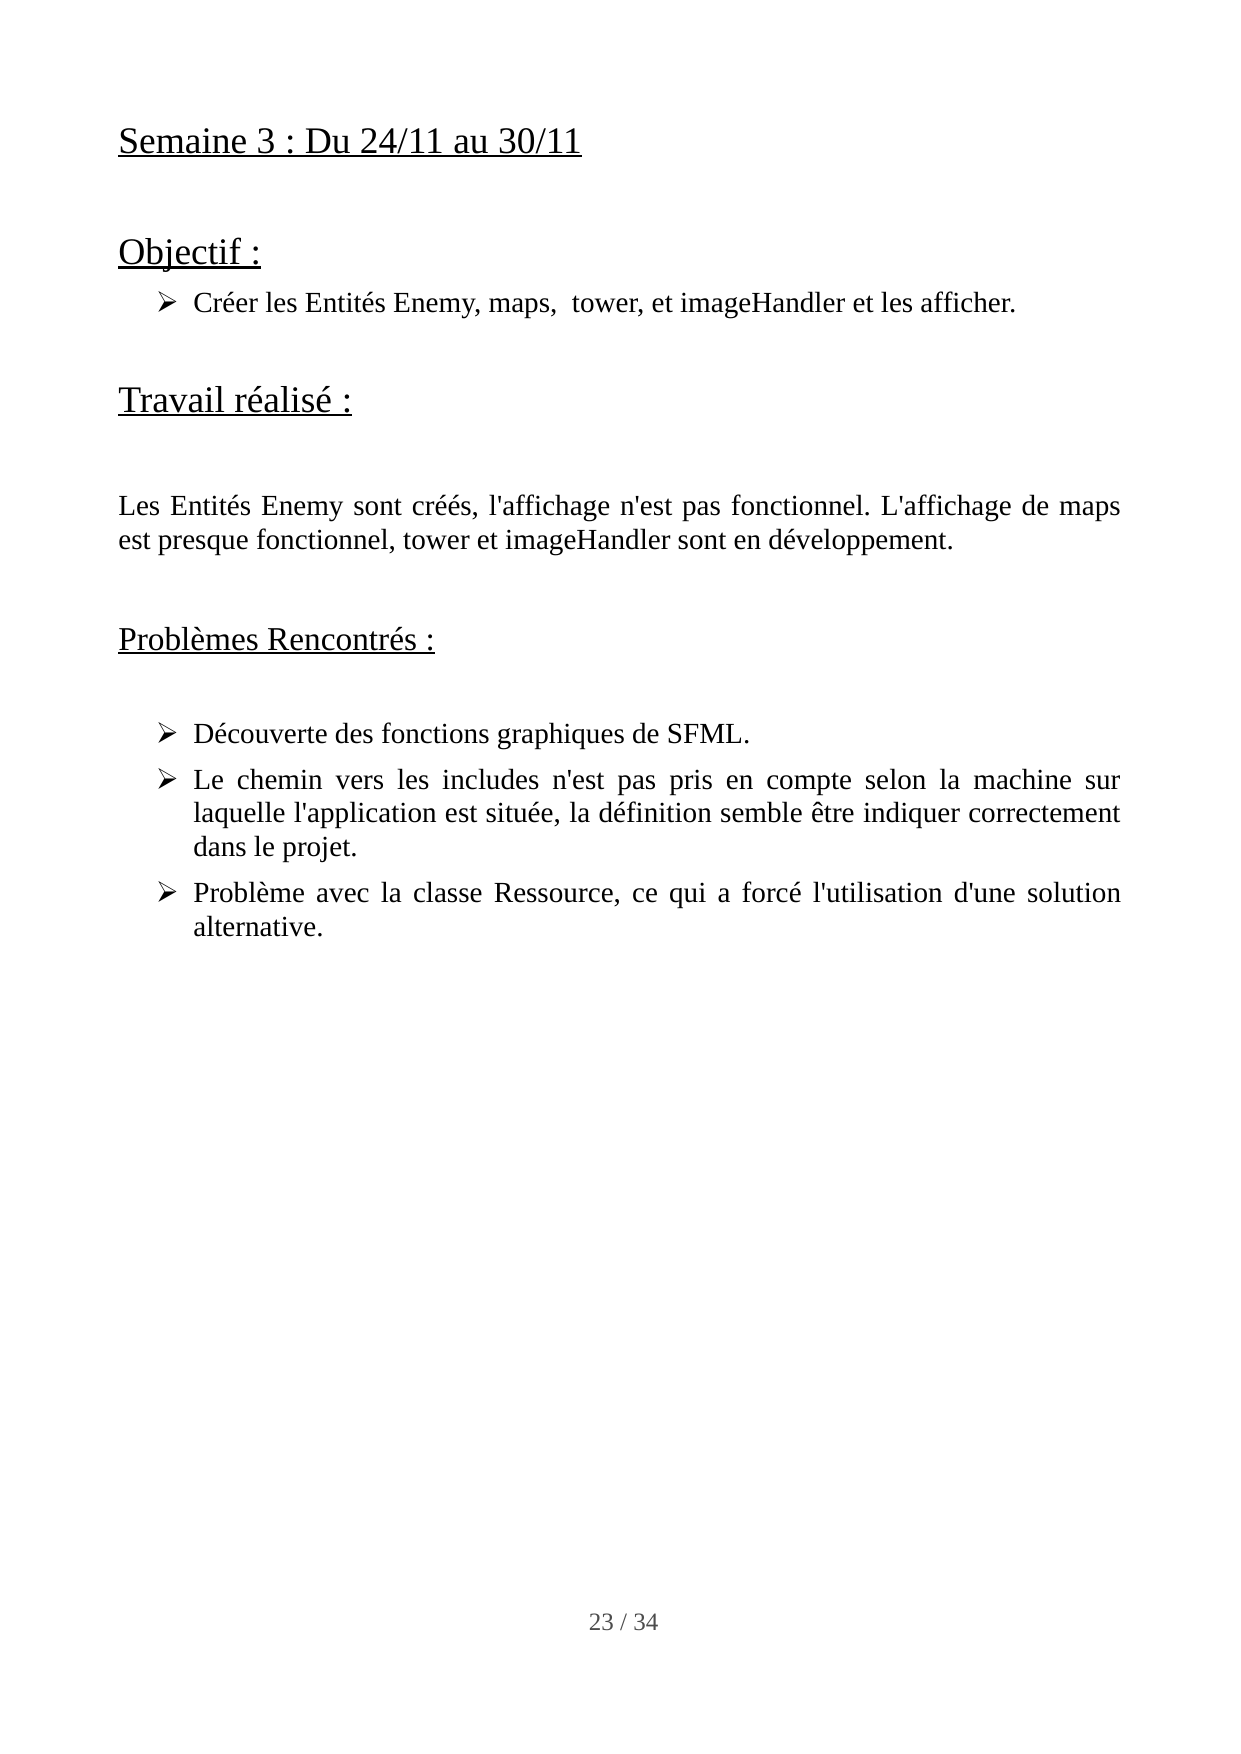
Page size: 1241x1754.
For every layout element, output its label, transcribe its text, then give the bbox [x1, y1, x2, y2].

text Les Entités Enemy sont créés, l'affichage n'est pas fonctionnel. L'affichage de maps est presque fonctionnel, tower et imageHandler sont en développement. [118, 488, 1122, 556]
list Créer les Entités Enemy, maps, tower, et imageHandler et les afficher. [156, 285, 1122, 319]
list Problème avec la classe Ressource, ce qui a forcé l'utilisation d'une solution alternative. [156, 875, 1122, 942]
text Travail réalisé : [118, 377, 1122, 420]
text Objectif : [118, 229, 1122, 272]
text Problèmes Rencontrés : [118, 619, 1122, 657]
list Le chemin vers les includes n'est pas pris en compte selon la machine sur laquelle l'application est située, la définition semble être indiquer correctement dans le projet. [156, 762, 1122, 863]
list Découverte des fonctions graphiques de SFML. [156, 716, 1122, 749]
text Semaine 3 : Du 24/11 au 30/11 [118, 118, 1122, 161]
